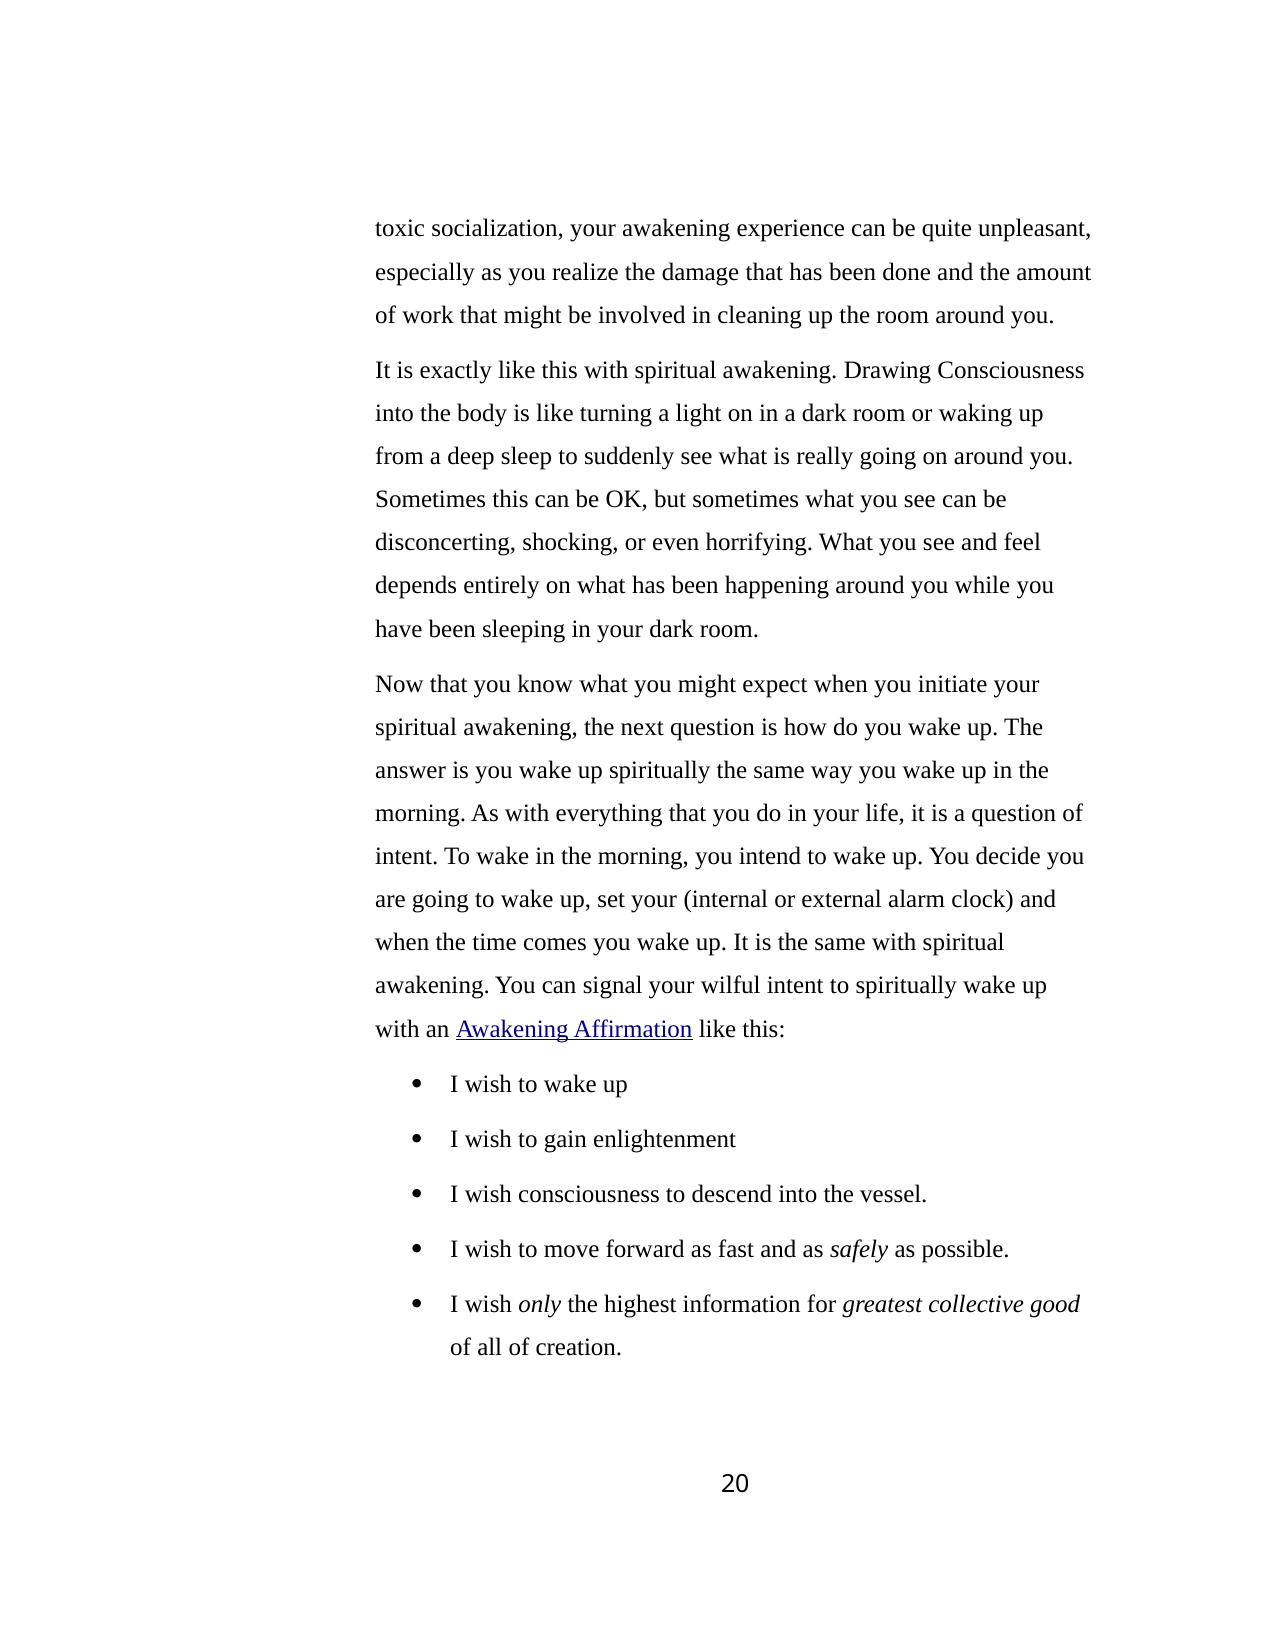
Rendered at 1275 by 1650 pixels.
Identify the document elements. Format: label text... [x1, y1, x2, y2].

list I wish to wake up [412, 1069, 1095, 1098]
text It is exactly like this with spiritual awakening. Drawing Consciousness into the body is like turning a light on in a dark room or waking up from a deep sleep to suddenly see what is really going on around you. Sometimes this can be OK, but sometimes what you see can be disconcerting, shocking, or even horrifying. What you see and feel depends entirely on what has been happening around you while you have been sleeping in your dark room. [375, 355, 1095, 642]
text toxic socialization, your awakening experience can be quite unpleasant, especially as you realize the damage that has been done and the amount of work that might be involved in cleaning up the room around you. [375, 213, 1095, 328]
list I wish consciousness to descend into the vessel. [412, 1179, 1095, 1208]
list I wish to move forward as fast and as safely as possible. [412, 1234, 1095, 1263]
list I wish only the highest information for greatest collective good of all of creation. [412, 1289, 1095, 1361]
list I wish to gain enlightenment [412, 1124, 1095, 1153]
text Now that you know what you might expect when you initiate your spiritual awakening, the next question is how do you wake up. The answer is you wake up spiritually the same way you wake up in the morning. As with everything that you do in your life, it is a question of intent. To wake in the morning, you intend to wake up. You decide you are going to wake up, set your (internal or external alarm clock) and when the time comes you wake up. It is the same with spiritual awakening. You can signal your wilful intent to spiritually wake up with an Awakening Affirmation like this: [375, 669, 1095, 1042]
